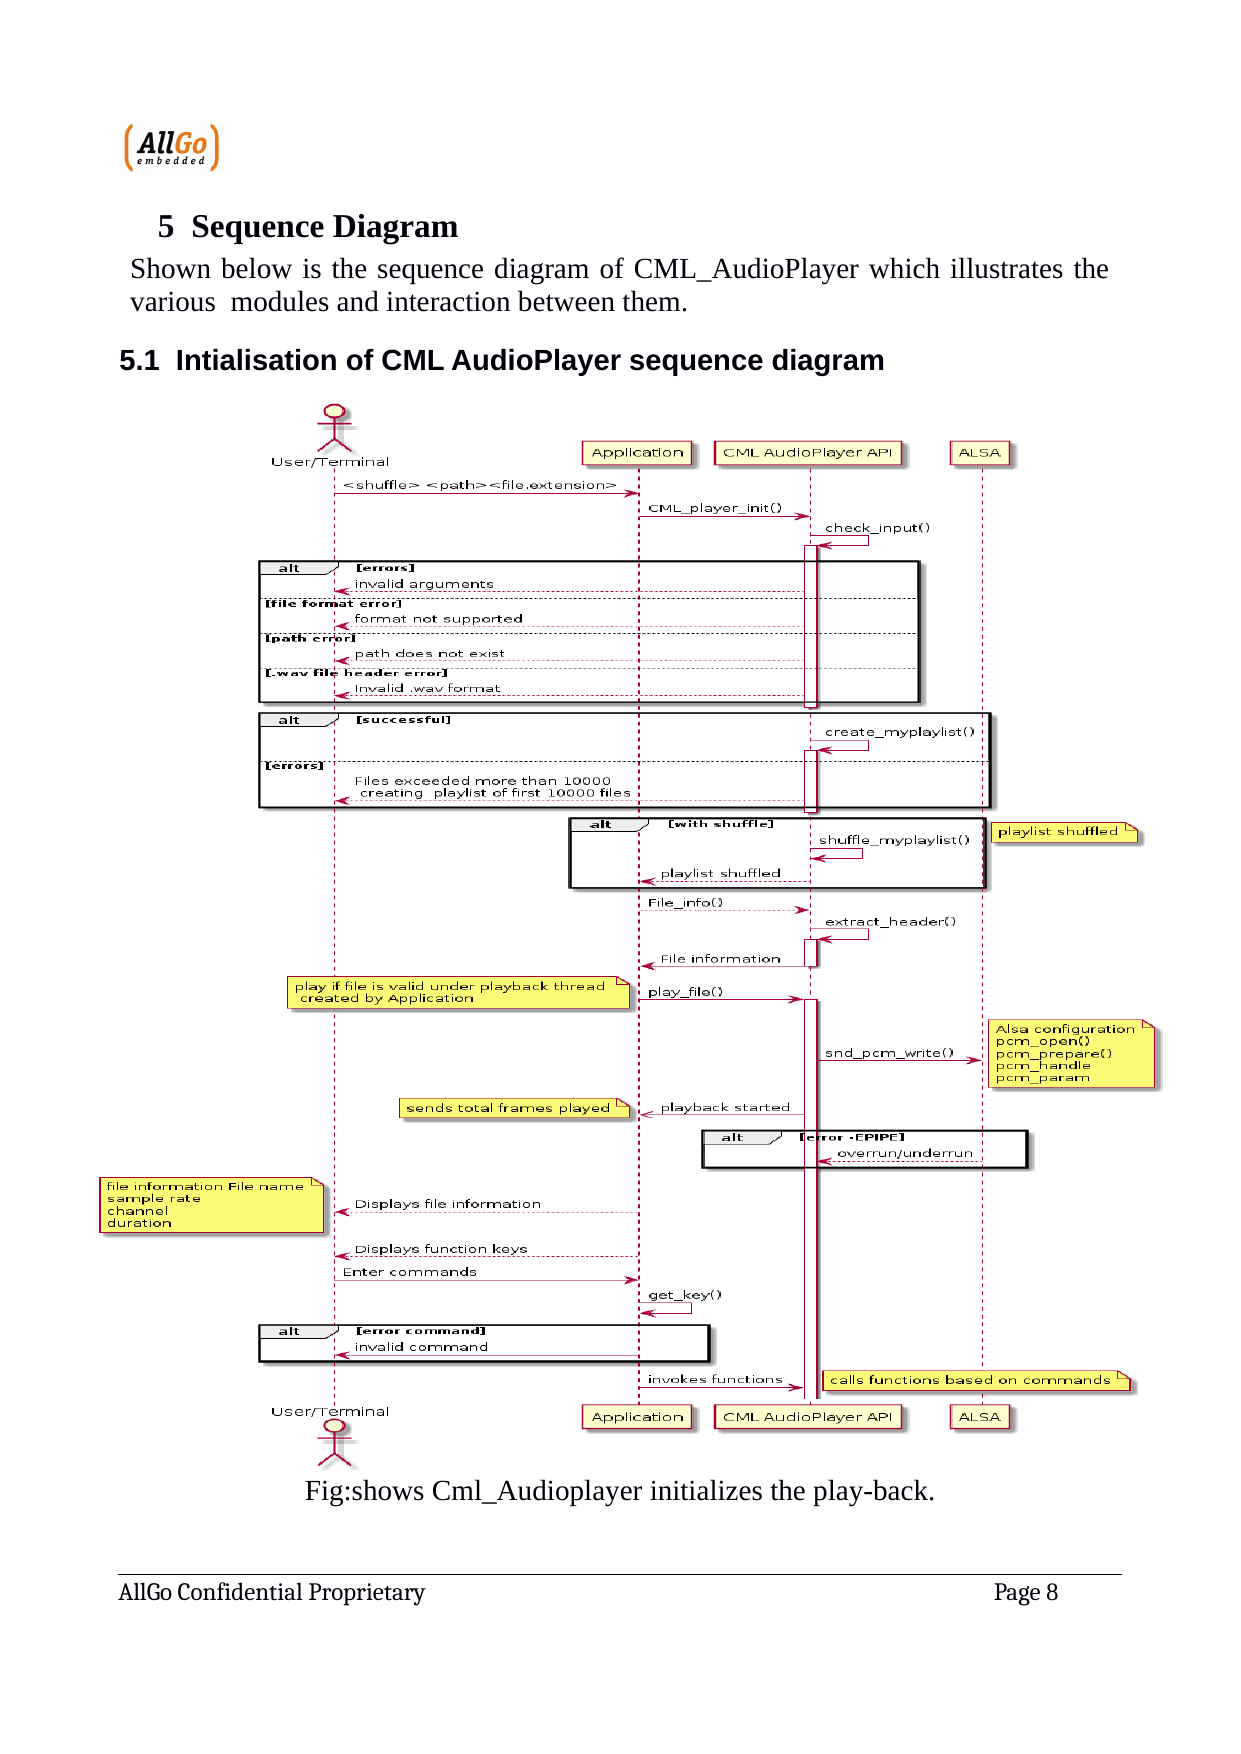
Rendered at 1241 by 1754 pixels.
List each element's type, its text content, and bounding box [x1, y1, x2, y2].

text [118, 389, 1122, 400]
picture [118, 118, 225, 177]
picture [91, 400, 1168, 1473]
subtitle 5 Sequence Diagram [158, 207, 1122, 245]
text Shown below is the sequence diagram of CML_AudioPlayer which illustrates the various modules and interaction between them. [130, 251, 1110, 318]
text Fig:shows Cml_Audioplayer initializes the play-back. [118, 1473, 1122, 1506]
subtitle 5.1 Intialisation of CML AudioPlayer sequence diagram [119, 343, 1122, 377]
